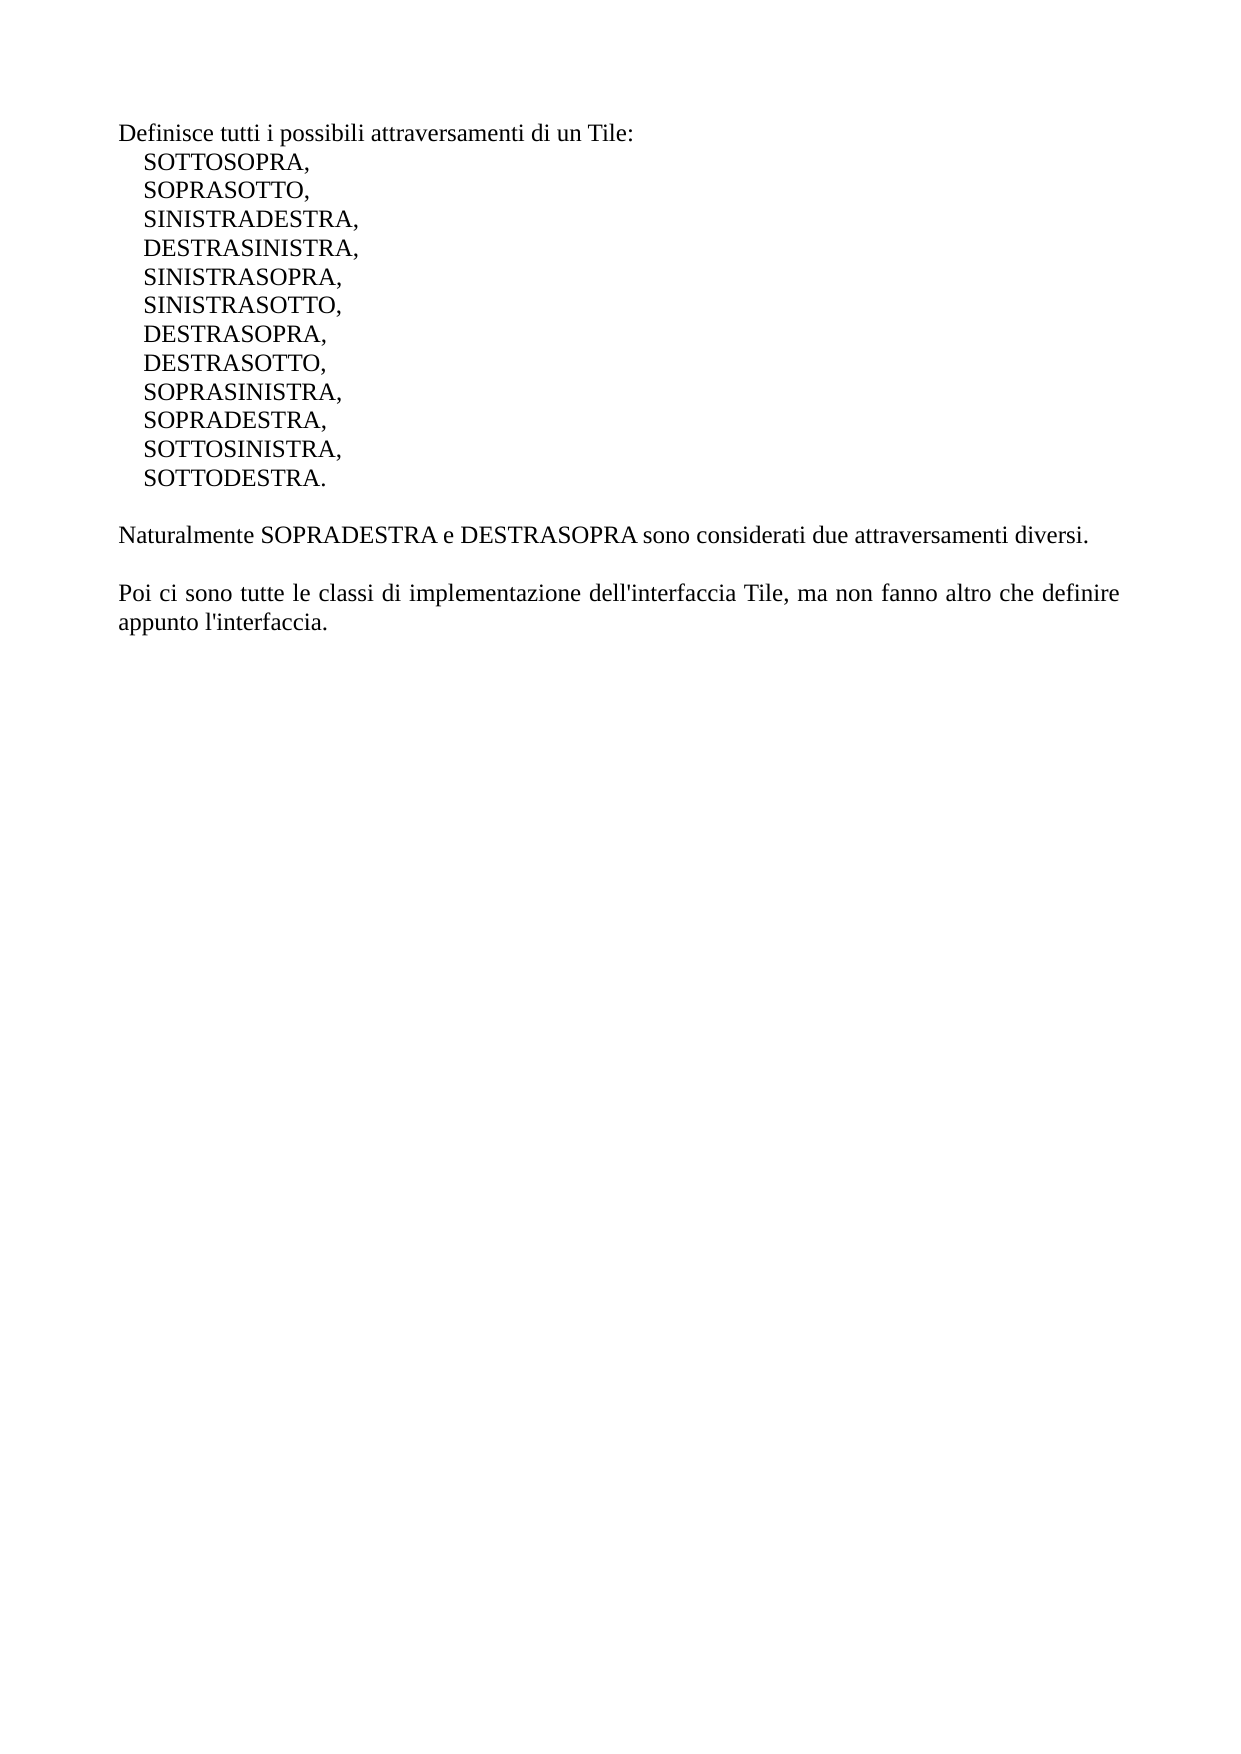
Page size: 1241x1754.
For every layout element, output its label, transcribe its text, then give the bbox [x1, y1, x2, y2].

text Definisce tutti i possibili attraversamenti di un Tile: [118, 118, 1122, 147]
text SOTTODESTRA. [118, 463, 1122, 492]
text SOPRADESTRA, [118, 406, 1122, 434]
text SOTTOSINISTRA, [118, 434, 1122, 463]
text SOTTOSOPRA, [118, 147, 1122, 176]
text SOPRASOTTO, [118, 176, 1122, 204]
text SINISTRADESTRA, [118, 204, 1122, 233]
text SINISTRASOTTO, [118, 291, 1122, 319]
text Poi ci sono tutte le classi di implementazione dell'interfaccia Tile, ma non fanno altro che definire appunto l'interfaccia. [118, 578, 1122, 636]
text Naturalmente SOPRADESTRA e DESTRASOPRA sono considerati due attraversamenti diversi. [118, 521, 1122, 549]
text SINISTRASOPRA, [118, 262, 1122, 291]
text SOPRASINISTRA, [118, 377, 1122, 406]
text DESTRASINISTRA, [118, 233, 1122, 262]
text DESTRASOTTO, [118, 348, 1122, 377]
text DESTRASOPRA, [118, 319, 1122, 348]
